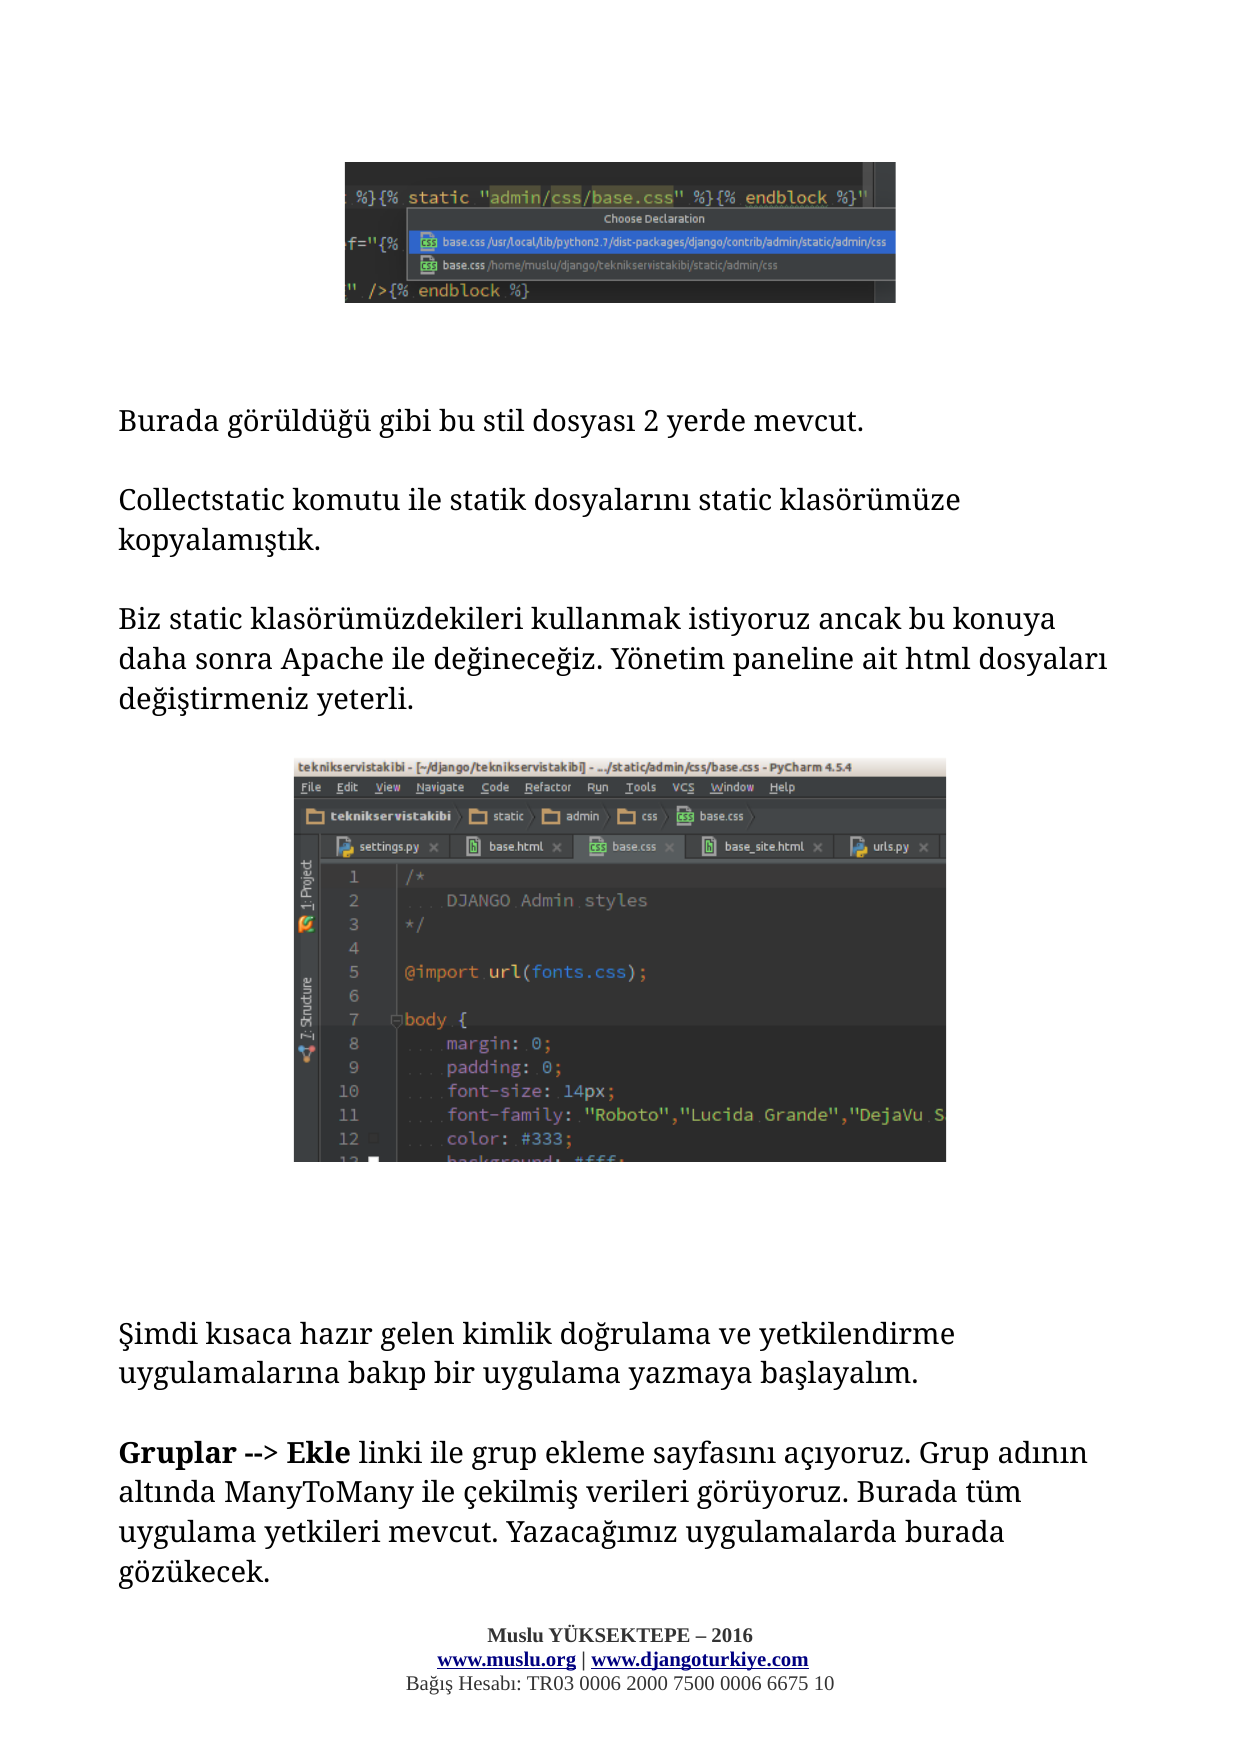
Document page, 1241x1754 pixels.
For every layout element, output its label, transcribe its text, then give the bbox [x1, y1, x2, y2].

text Gruplar --> Ekle linki ile grup ekleme sayfasını açıyoruz. Grup adının altında ManyToMany ile çekilmiş verileri görüyoruz. Burada tüm uygulama yetkileri mevcut. Yazacağımız uygulamalarda burada gözükecek. [118, 1432, 1122, 1591]
picture [293, 757, 947, 1162]
text Collectstatic komutu ile statik dosyalarını static klasörümüze kopyalamıştık. [118, 479, 1122, 559]
picture [344, 162, 896, 303]
text Şimdi kısaca hazır gelen kimlik doğrulama ve yetkilendirme uygulamalarına bakıp bir uygulama yazmaya başlayalım. [118, 1313, 1122, 1392]
text Biz static klasörümüzdekileri kullanmak istiyoruz ancak bu konuya daha sonra Apache ile değineceğiz. Yönetim paneline ait html dosyaları değiştirmeniz yeterli. [118, 598, 1122, 718]
text Burada görüldüğü gibi bu stil dosyası 2 yerde mevcut. [118, 400, 1122, 440]
